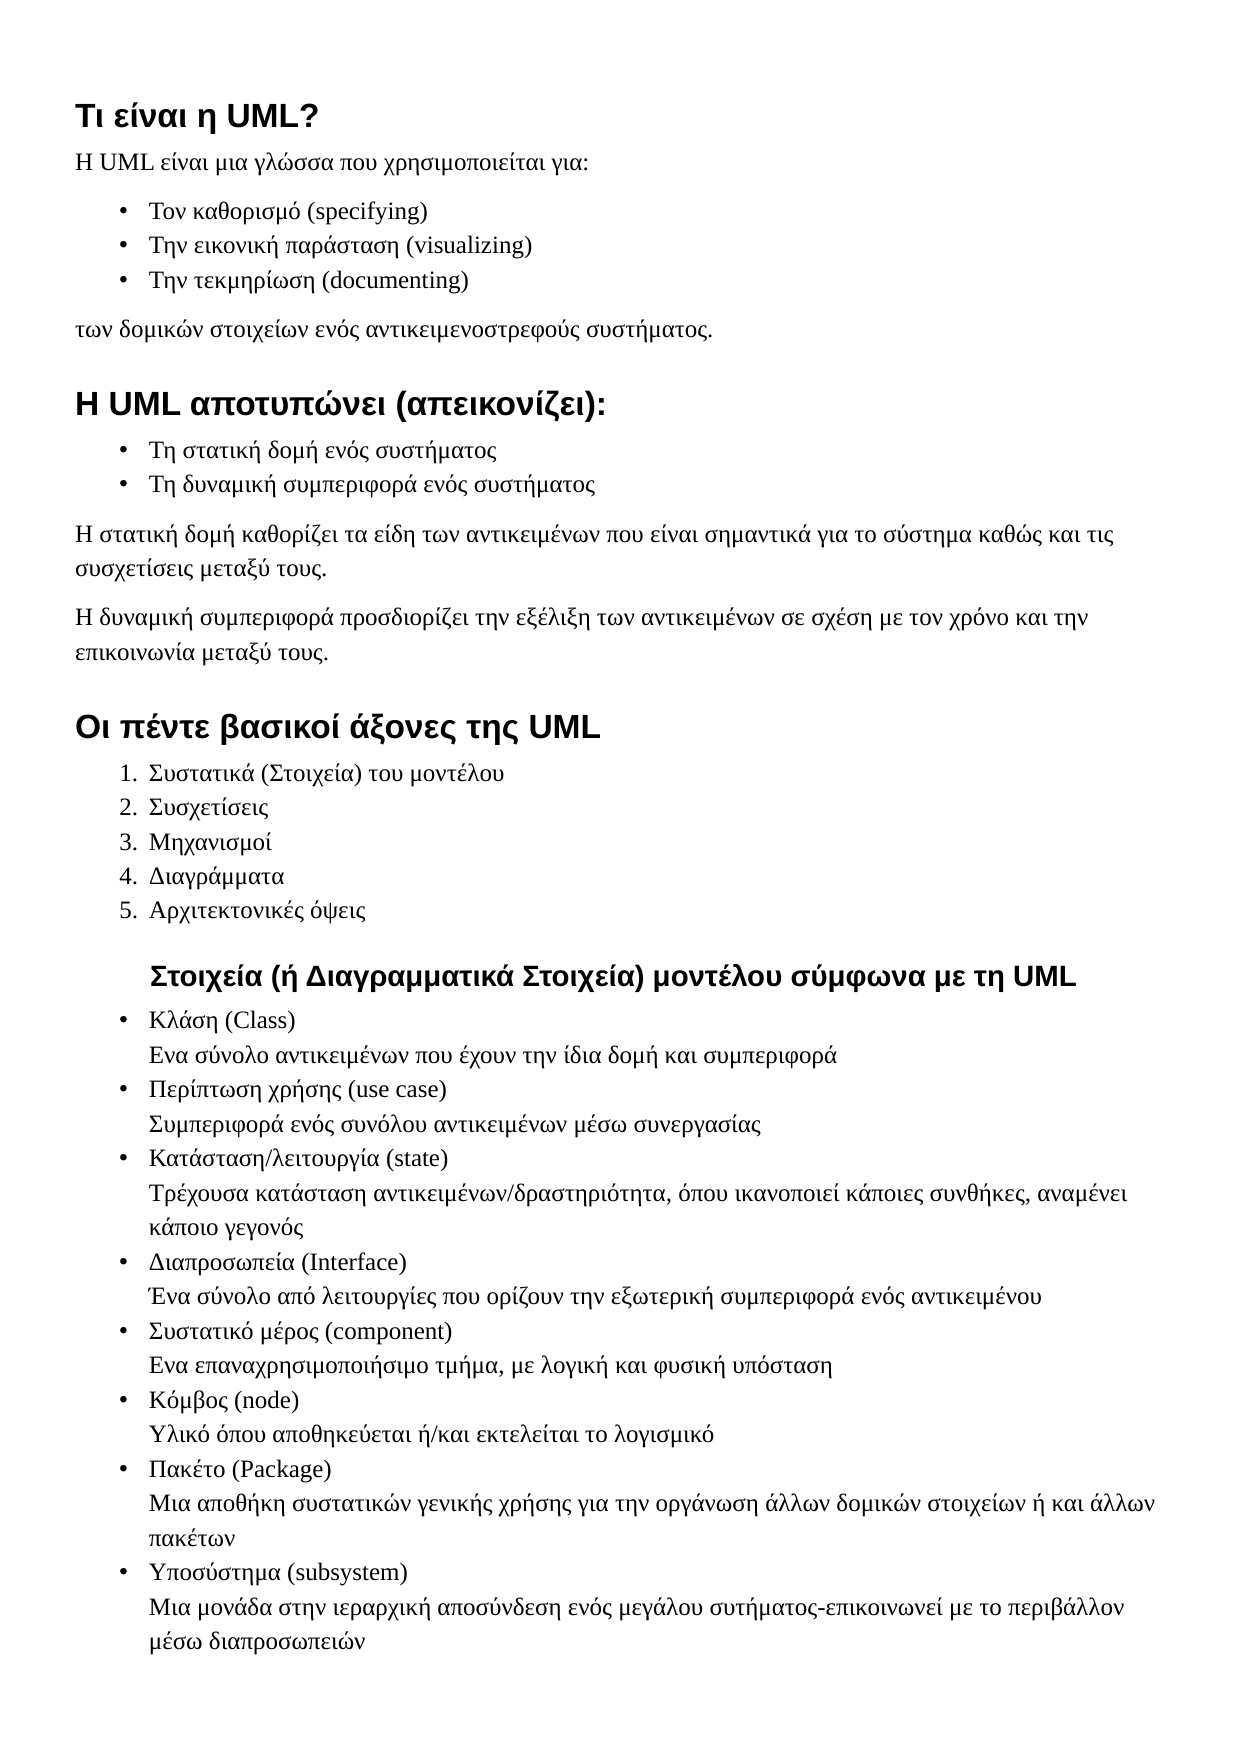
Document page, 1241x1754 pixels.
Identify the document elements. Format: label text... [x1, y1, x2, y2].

list Συσχετίσεις [119, 792, 1165, 821]
list Υποσύστημα (subsystem) Μια μονάδα στην ιεραρχική αποσύνδεση ενός μεγάλου συτήματος-επικοινωνεί με το περιβάλλον μέσω διαπροσωπειών [119, 1557, 1165, 1655]
list Συστατικά (Στοιχεία) του μοντέλου [119, 758, 1165, 786]
list Συστατικό μέρος (component) Ενα επαναχρησιμοποιήσιμο τμήμα, με λογική και φυσική υπόσταση [119, 1316, 1165, 1379]
text Η στατική δομή καθορίζει τα είδη των αντικειμένων που είναι σημαντικά για το σύστημα καθώς και τις συσχετίσεις μεταξύ τους. [75, 519, 1165, 582]
list Κλάση (Class) Ενα σύνολο αντικειμένων που έχουν την ίδια δομή και συμπεριφορά [119, 1006, 1165, 1069]
list Τη στατική δομή ενός συστήματος [119, 435, 1165, 464]
text Η UML είναι μια γλώσσα που χρησιμοποιείται για: [75, 147, 1165, 176]
list Διαπροσωπεία (Interface) Ένα σύνολο από λειτουργίες που ορίζουν την εξωτερική συμπεριφορά ενός αντικειμένου [119, 1247, 1165, 1310]
list Περίπτωση χρήσης (use case) Συμπεριφορά ενός συνόλου αντικειμένων μέσω συνεργασίας [119, 1074, 1165, 1138]
list Τη δυναμική συμπεριφορά ενός συστήματος [119, 469, 1165, 498]
list Κόμβος (node) Υλικό όπου αποθηκεύεται ή/και εκτελείται το λογισμικό [119, 1385, 1165, 1448]
list Την εικονική παράσταση (visualizing) [119, 231, 1165, 259]
list Την τεκμηρίωση (documenting) [119, 265, 1165, 294]
subtitle Στοιχεία (ή Διαγραμματικά Στοιχεία) μοντέλου σύμφωνα με τη UML [75, 959, 1165, 993]
list Κατάσταση/λειτουργία (state) Τρέχουσα κατάσταση αντικειμένων/δραστηριότητα, όπου ικανοποιεί κάποιες συνθήκες, αναμένει κάποιο γεγονός [119, 1143, 1165, 1241]
list Πακέτο (Package) Μια αποθήκη συστατικών γενικής χρήσης για την οργάνωση άλλων δομικών στοιχείων ή και άλλων πακέτων [119, 1454, 1165, 1551]
list Τον καθορισμό (specifying) [119, 196, 1165, 225]
text των δομικών στοιχείων ενός αντικειμενοστρεφούς συστήματος. [75, 314, 1165, 343]
subtitle Οι πέντε βασικοί άξονες της UML [75, 707, 1165, 745]
subtitle Τι είναι η UML? [75, 96, 1165, 134]
list Μηχανισμοί [119, 827, 1165, 855]
text Η δυναμική συμπεριφορά προσδιορίζει την εξέλιξη των αντικειμένων σε σχέση με τον χρόνο και την επικοινωνία μεταξύ τους. [75, 602, 1165, 665]
list Διαγράμματα [119, 861, 1165, 890]
list Αρχιτεκτονικές όψεις [119, 896, 1165, 924]
subtitle Η UML αποτυπώνει (απεικονίζει): [75, 384, 1165, 423]
